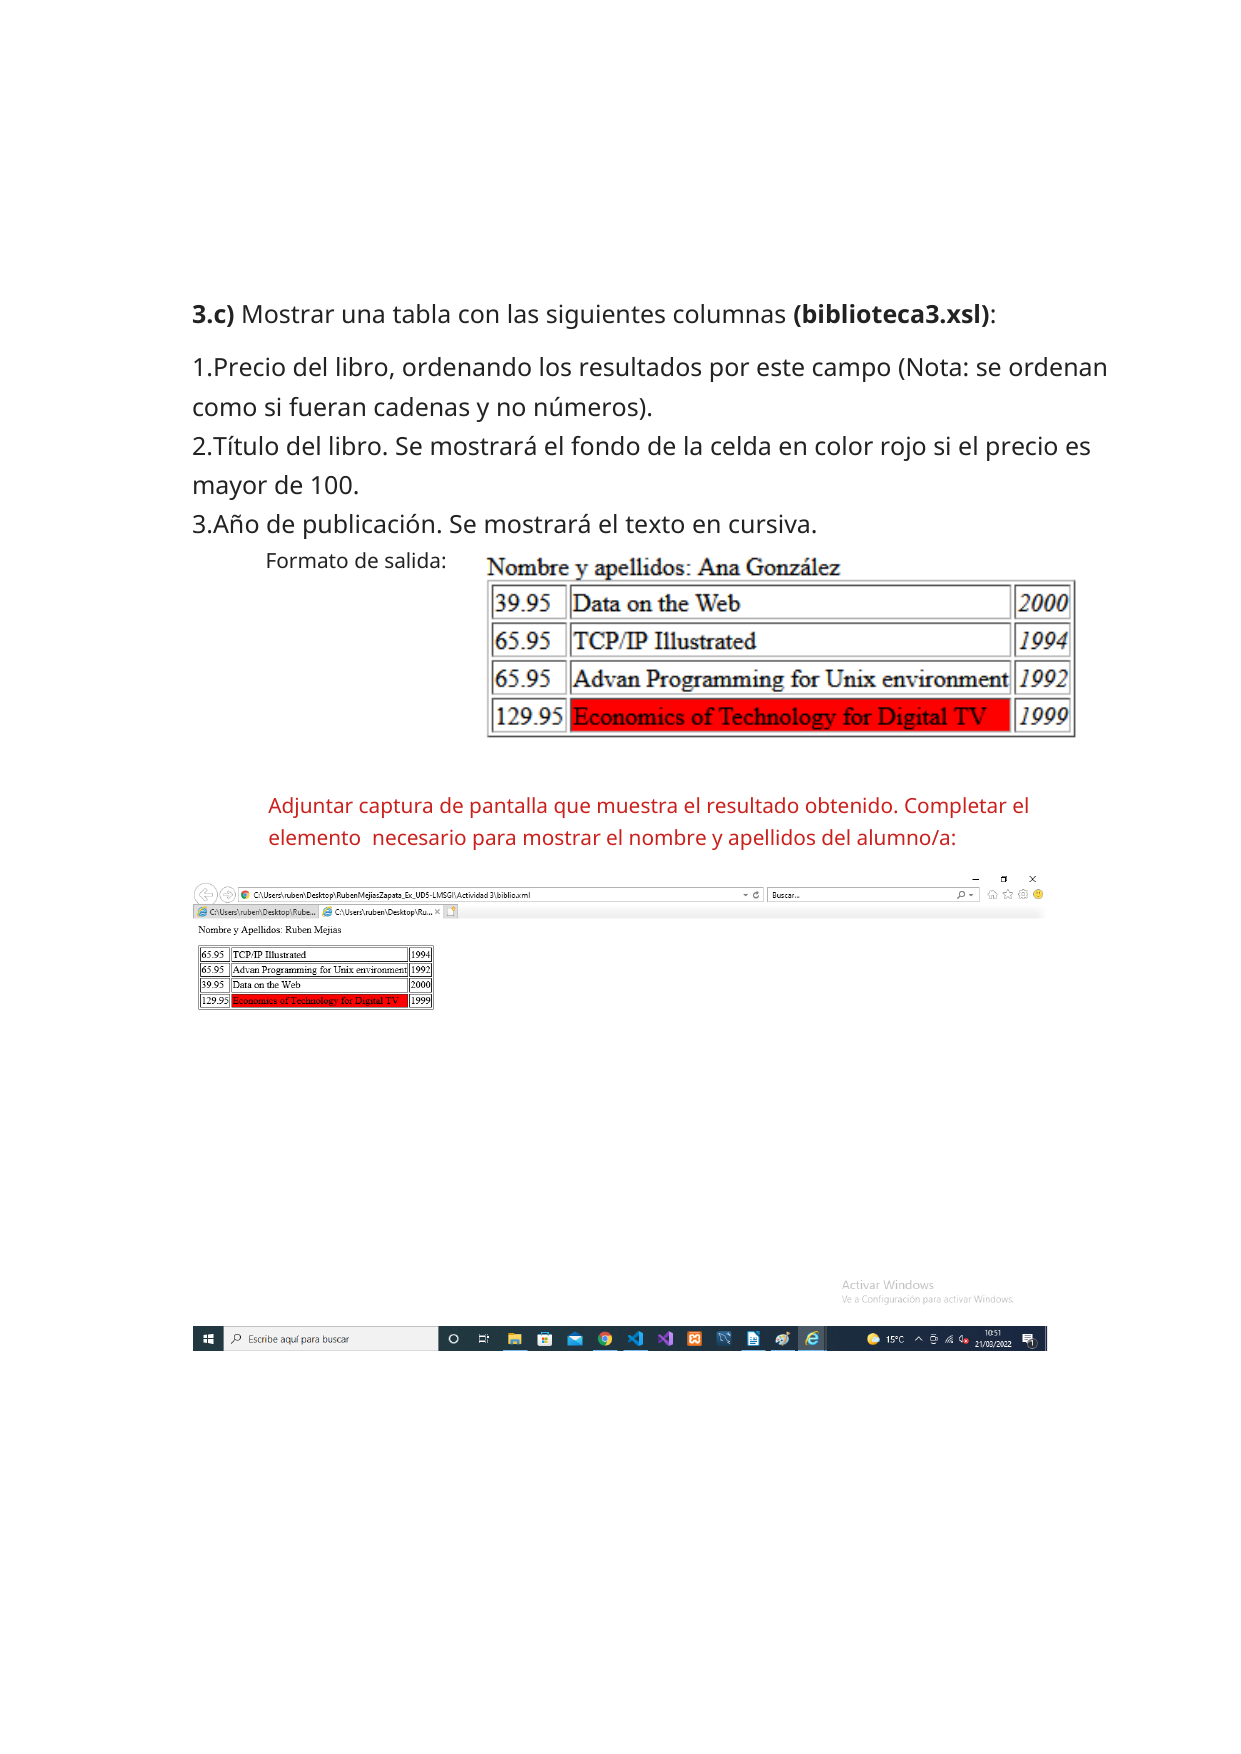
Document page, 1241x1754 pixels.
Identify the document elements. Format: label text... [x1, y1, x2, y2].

list 3.c) Mostrar una tabla con las siguientes columnas (biblioteca3.xsl): [118, 296, 1122, 330]
list Año de publicación. Se mostrará el texto en cursiva. [118, 507, 1122, 541]
list Formato de salida: [236, 546, 478, 574]
text Adjuntar captura de pantalla que muestra el resultado obtenido. Completar el elemento necesario para mostrar el nombre y apellidos del alumno/a: [268, 791, 1122, 852]
picture [478, 545, 1096, 758]
list Título del libro. Se mostrará el fondo de la celda en color rojo si el precio es mayor de 100. [118, 428, 1122, 502]
picture [193, 870, 1048, 1351]
list Precio del libro, ordenando los resultados por este campo (Nota: se ordenan como si fueran cadenas y no números). [118, 350, 1122, 423]
list [1096, 546, 1122, 574]
